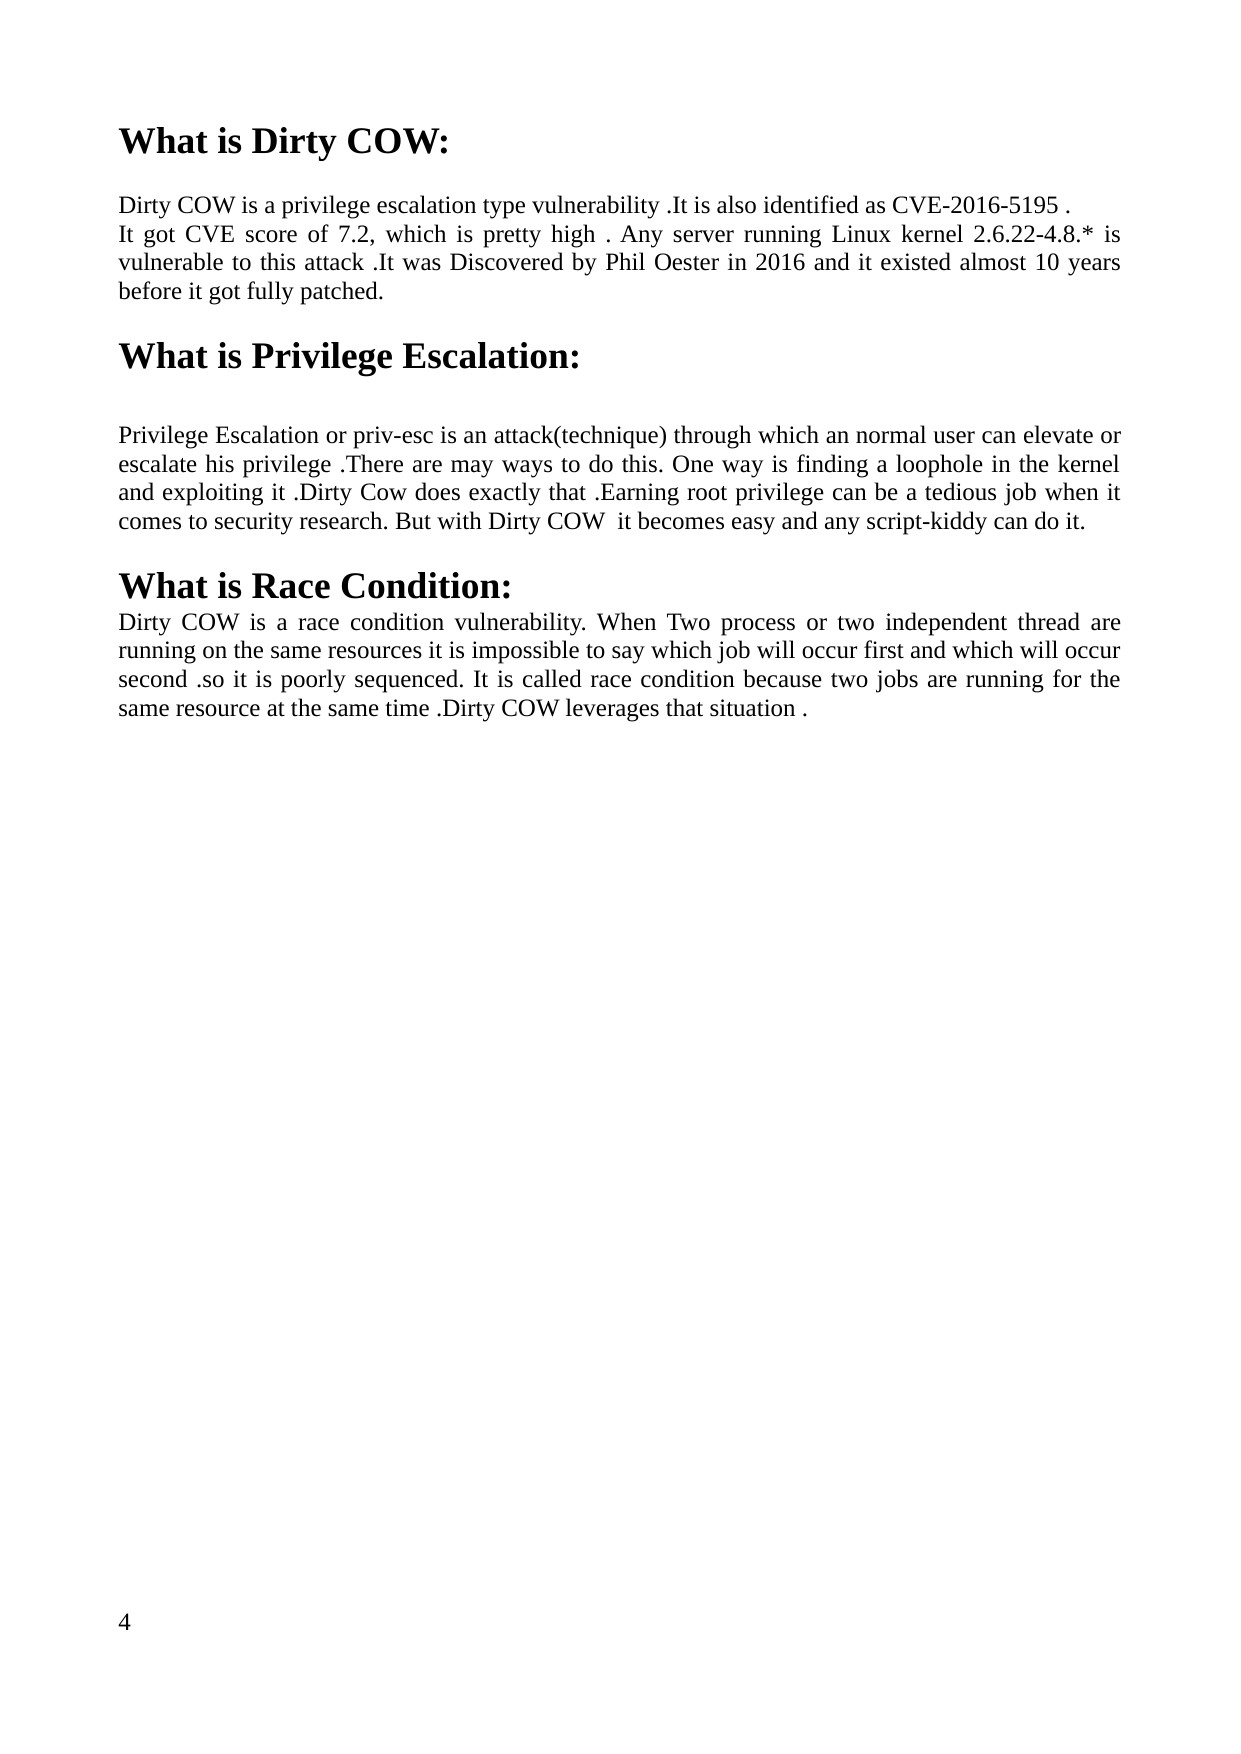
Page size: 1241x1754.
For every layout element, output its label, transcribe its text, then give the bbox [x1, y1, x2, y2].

text What is Privilege Escalation: [118, 334, 1122, 377]
text Dirty COW is a privilege escalation type vulnerability .It is also identified as CVE-2016-5195 . [118, 190, 1122, 219]
text What is Race Condition: [118, 564, 1122, 607]
text What is Dirty COW: [118, 118, 1122, 161]
text Dirty COW is a race condition vulnerability. When Two process or two independent thread are running on the same resources it is impossible to say which job will occur first and which will occur second .so it is poorly sequenced. It is called race condition because two jobs are running for the same resource at the same time .Dirty COW leverages that situation . [118, 607, 1122, 722]
text It got CVE score of 7.2, which is pretty high . Any server running Linux kernel 2.6.22-4.8.* is vulnerable to this attack .It was Discovered by Phil Oester in 2016 and it existed almost 10 years before it got fully patched. [118, 219, 1122, 305]
text Privilege Escalation or priv-esc is an attack(technique) through which an normal user can elevate or escalate his privilege .There are may ways to do this. One way is finding a loophole in the kernel and exploiting it .Dirty Cow does exactly that .Earning root privilege can be a tedious job when it comes to security research. But with Dirty COW it becomes easy and any script-kiddy can do it. [118, 420, 1122, 535]
